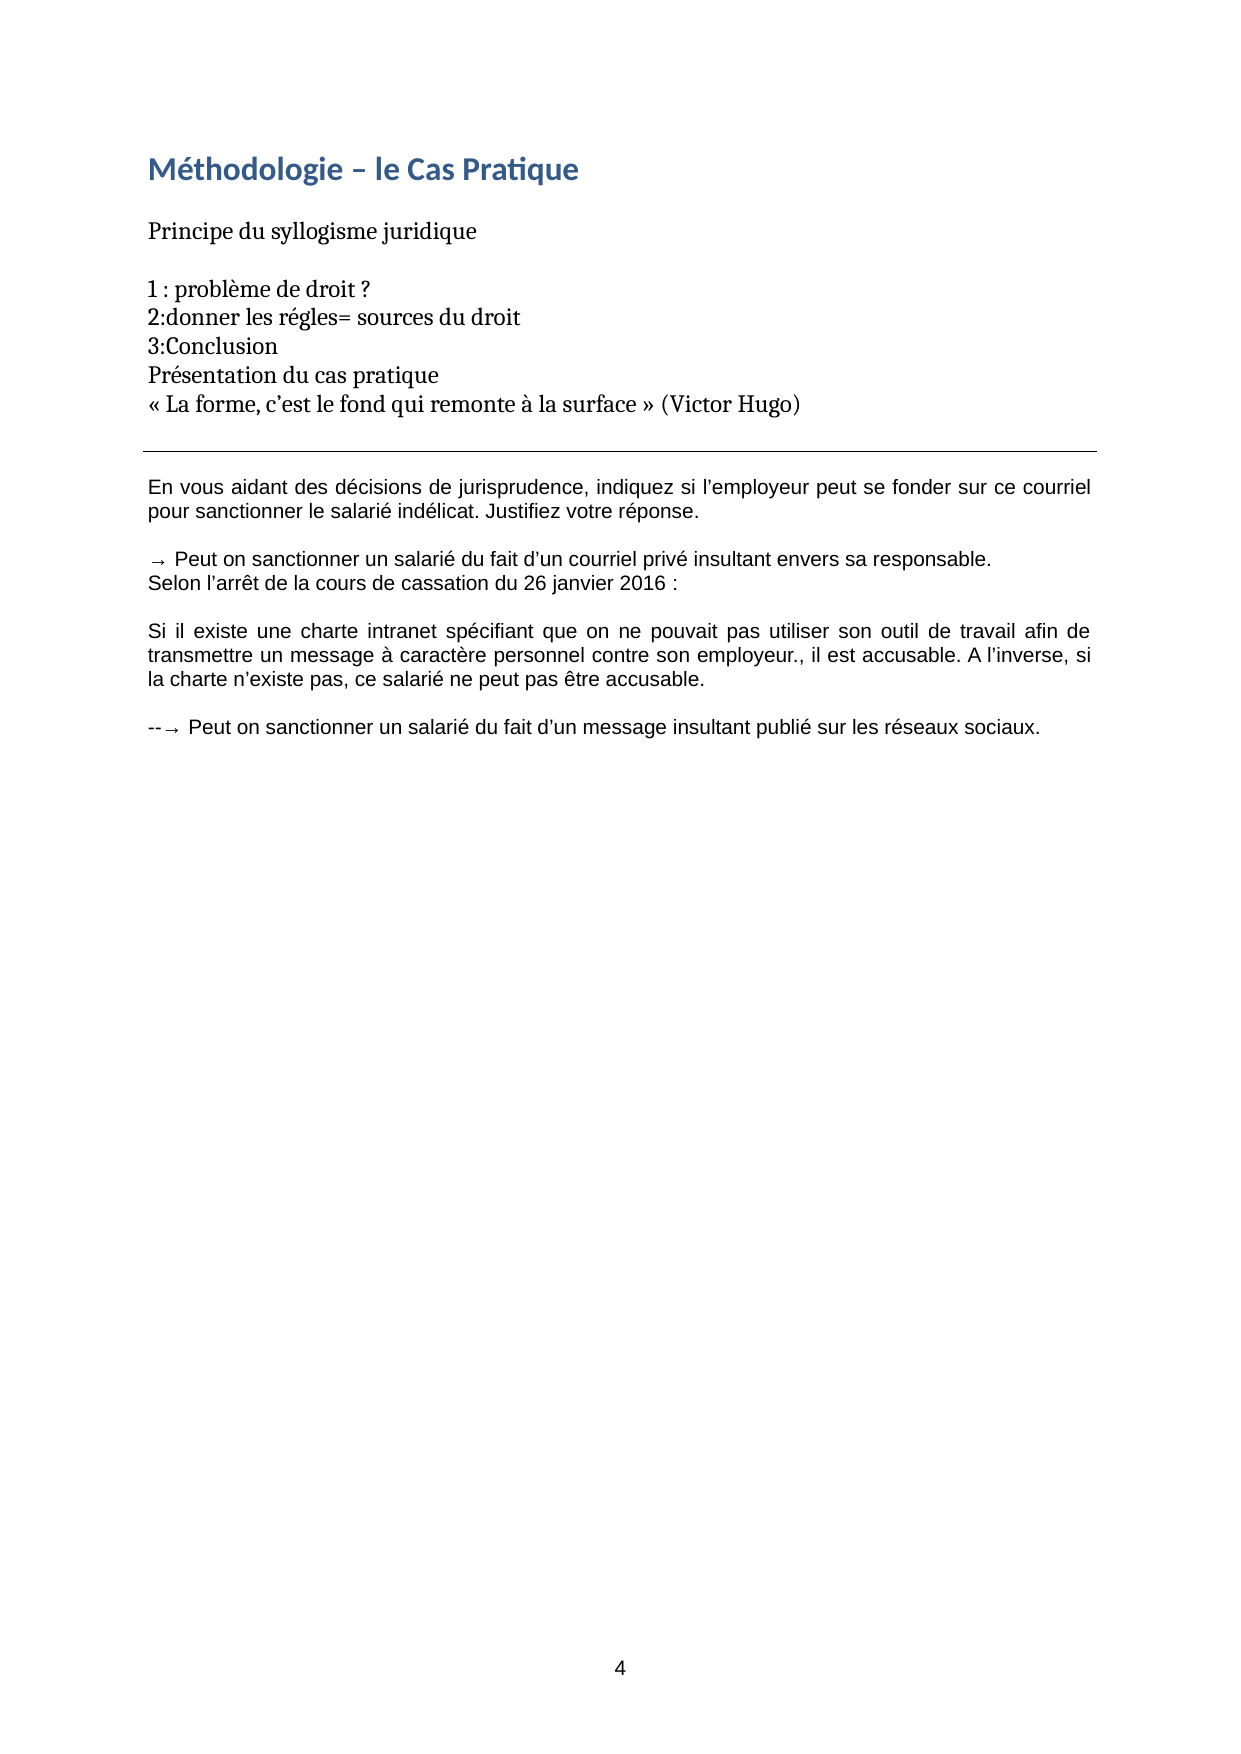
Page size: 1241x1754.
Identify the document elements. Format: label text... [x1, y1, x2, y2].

text « La forme, c’est le fond qui remonte à la surface » (Victor Hugo) [148, 389, 1093, 418]
text Présentation du cas pratique [148, 361, 1093, 389]
text En vous aidant des décisions de jurisprudence, indiquez si l’employeur peut se fonder sur ce courriel pour sanctionner le salarié indélicat. Justifiez votre réponse. [148, 475, 1093, 523]
subtitle Méthodologie – le Cas Pratique [148, 148, 1093, 188]
text Principe du syllogisme juridique [148, 217, 1093, 246]
text 3:Conclusion [148, 332, 1093, 361]
text --→ Peut on sanctionner un salarié du fait d’un message insultant publié sur les réseaux sociaux. [148, 715, 1093, 739]
text → Peut on sanctionner un salarié du fait d’un courriel privé insultant envers sa responsable. [148, 547, 1093, 571]
text Selon l’arrêt de la cours de cassation du 26 janvier 2016 : [148, 571, 1093, 595]
text 2:donner les régles= sources du droit [148, 303, 1093, 332]
text Si il existe une charte intranet spécifiant que on ne pouvait pas utiliser son outil de travail afin de transmettre un message à caractère personnel contre son employeur., il est accusable. A l’inverse, si la charte n’existe pas, ce salarié ne peut pas être accusable. [148, 619, 1093, 691]
text 1 : problème de droit ? [148, 274, 1093, 303]
